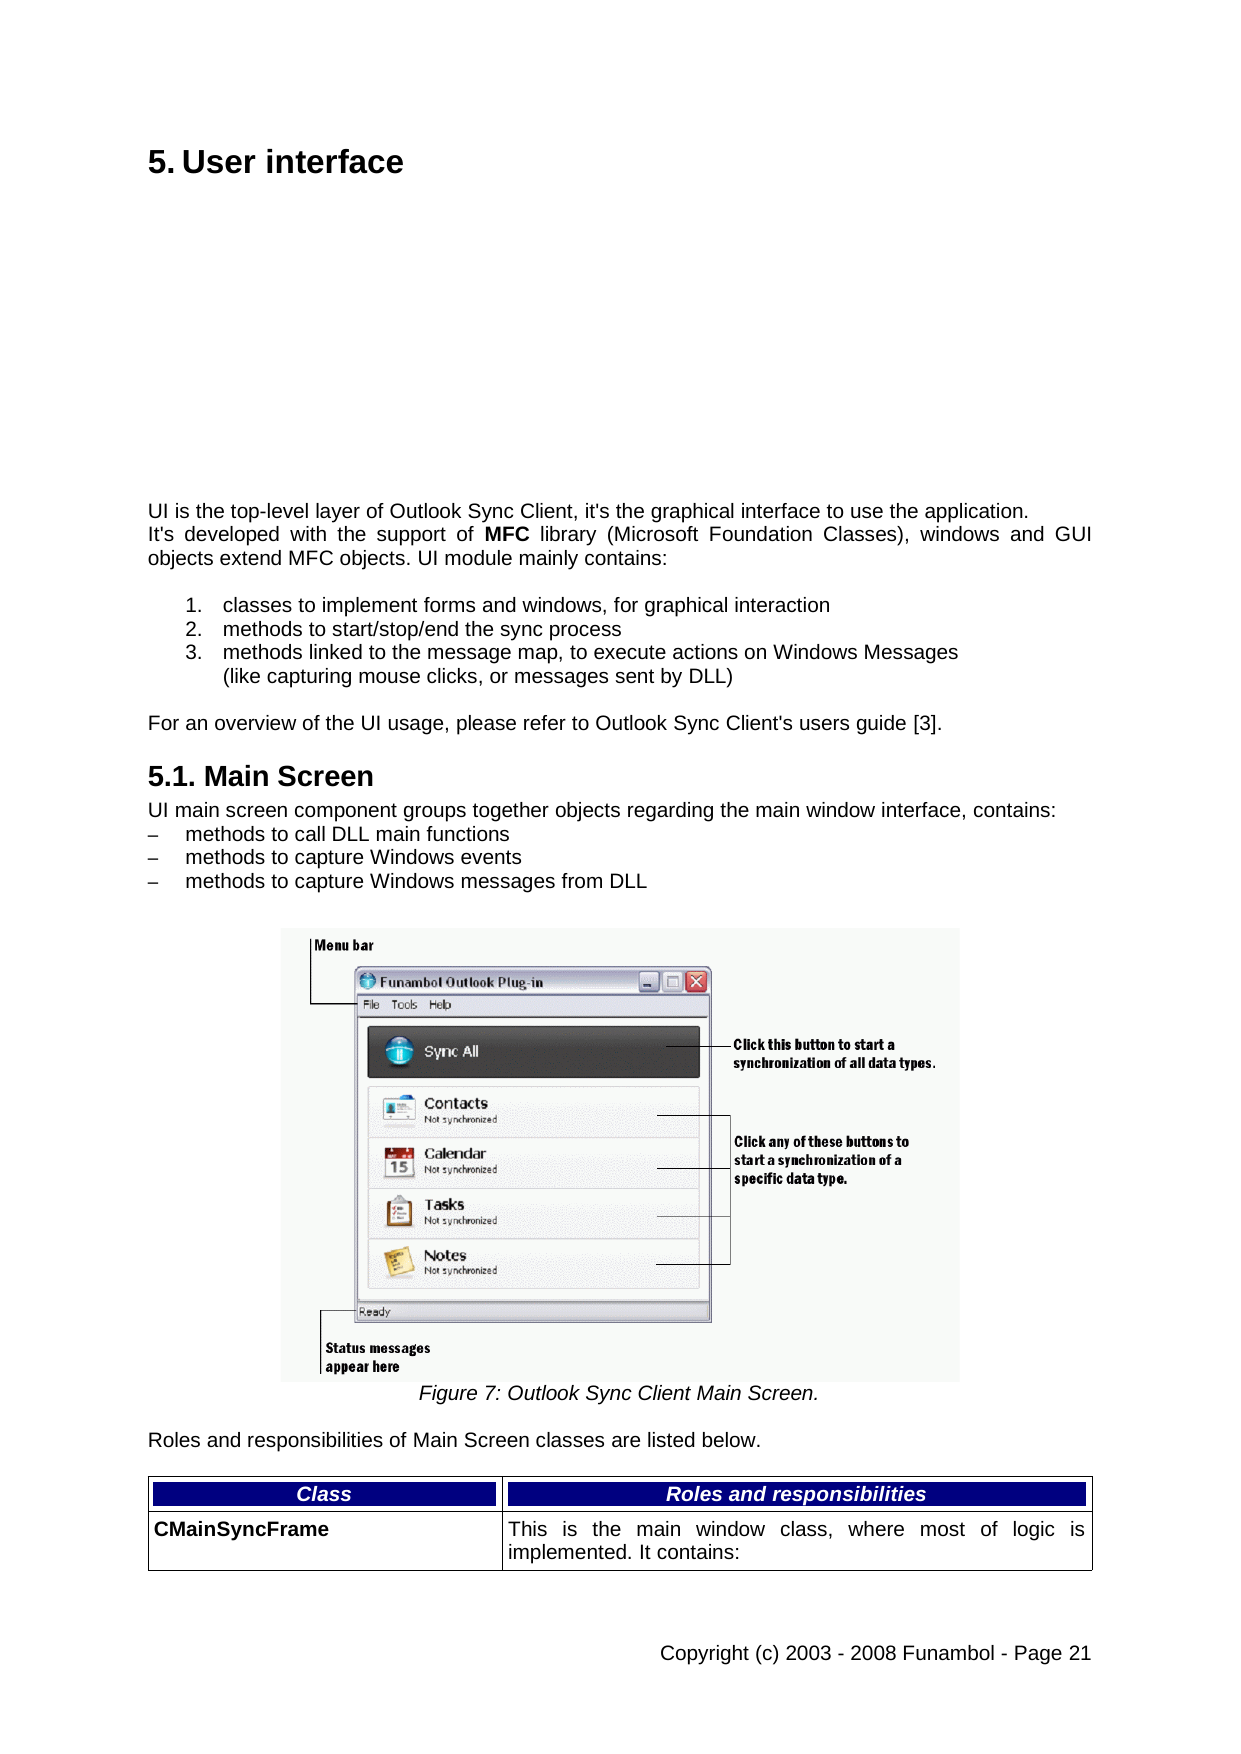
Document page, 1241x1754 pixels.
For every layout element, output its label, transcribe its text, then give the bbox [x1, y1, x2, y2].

table_cell CMainSyncFrame [149, 1512, 502, 1570]
subtitle User interface [148, 143, 1093, 180]
text UI main screen component groups together objects regarding the main window interface, contains: [148, 798, 1093, 822]
subtitle Main Screen [148, 760, 1093, 792]
list methods to capture Windows messages from DLL [148, 869, 1093, 893]
table_header Class [149, 1477, 502, 1511]
text Roles and responsibilities of Main Screen classes are listed below. [148, 893, 1093, 1452]
list methods to start/stop/end the sync process [185, 617, 1093, 641]
text For an overview of the UI usage, please refer to Outlook Sync Client's users guide [3]. [148, 711, 1093, 735]
text UI is the top-level layer of Outlook Sync Client, it's the graphical interface to use the application. [148, 499, 1093, 523]
picture [280, 928, 960, 1382]
table_header Roles and responsibilities [503, 1477, 1092, 1511]
text Figure 7: Outlook Sync Client Main Screen. [281, 1382, 960, 1405]
list methods to call DLL main functions [148, 822, 1093, 846]
list methods to capture Windows events [148, 846, 1093, 869]
table_cell This is the main window class, where most of logic is implemented. It contains: [503, 1512, 1092, 1570]
list methods linked to the message map, to execute actions on Windows Messages (like capturing mouse clicks, or messages sent by DLL) [185, 641, 1093, 688]
text It's developed with the support of MFC library (Microsoft Foundation Classes), windows and GUI objects extend MFC objects. UI module mainly contains: [148, 523, 1093, 570]
list classes to implement forms and windows, for graphical interaction [185, 593, 1093, 617]
